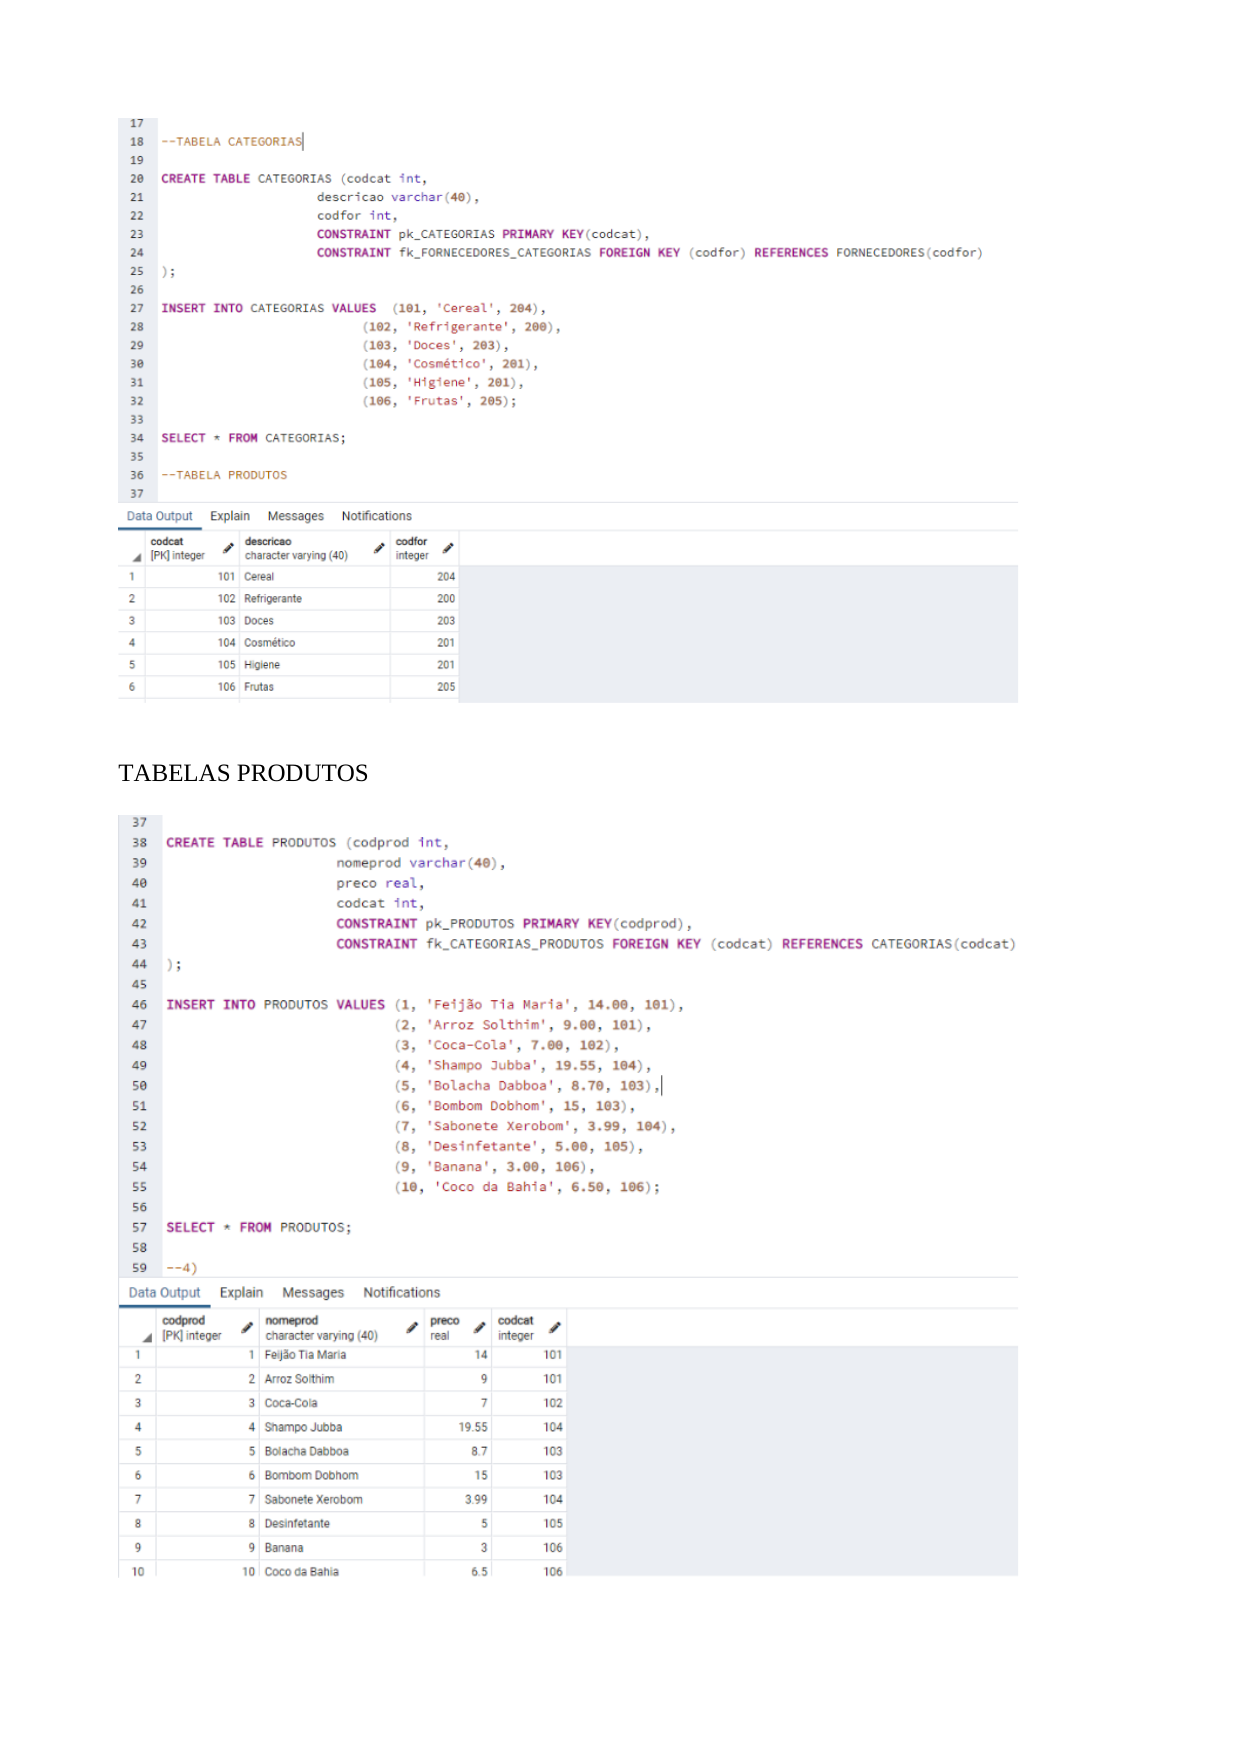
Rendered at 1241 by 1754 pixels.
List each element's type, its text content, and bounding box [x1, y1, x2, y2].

text TABELAS PRODUTOS [118, 758, 1122, 787]
